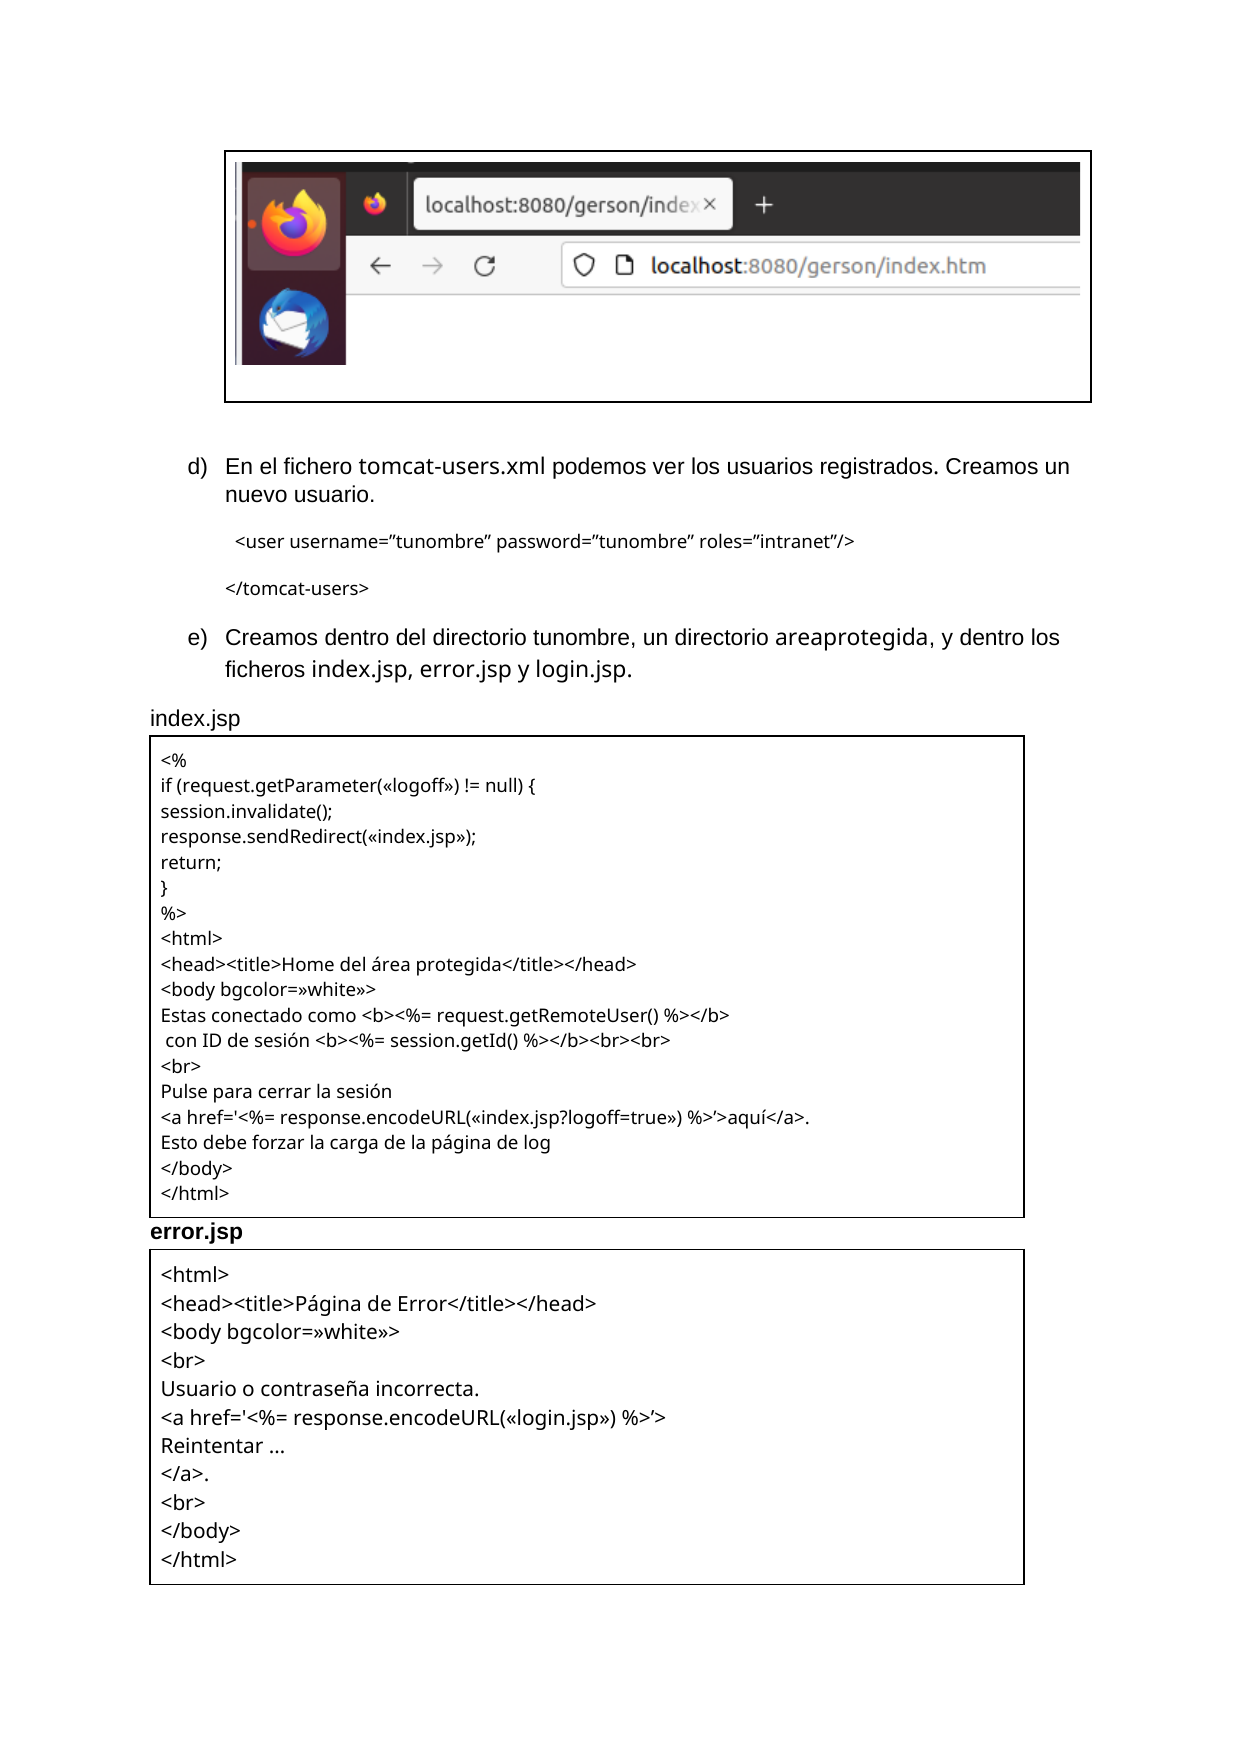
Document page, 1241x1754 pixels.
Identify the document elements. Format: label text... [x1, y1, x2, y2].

text </tomcat-users> [225, 575, 1153, 601]
table_header <% if (request.getParameter(«logoff») != null) { session.invalidate(); response.sendRedirect(«index.jsp»); return; } %> <html> <head><title>Home del área protegida</title></head> <body bgcolor=»white»> Estas conectado como <b><%= request.getRemoteUser() %></b> con ID de sesión <b><%= session.getId() %></b><br><br> <br> Pulse para cerrar la sesión <a href='<%= response.encodeURL(«index.jsp?logoff=true») %>’>aquí</a>. Esto debe forzar la carga de la página de log </body> </html> [151, 737, 1023, 1217]
text index.jsp [150, 705, 1090, 731]
list Creamos dentro del directorio tunombre, un directorio areaprotegida, y dentro los ficheros index.jsp, error.jsp y login.jsp. [187, 621, 1090, 684]
text <user username=”tunombre” password=”tunombre” roles=”intranet”/> [225, 529, 1153, 554]
list En el fichero tomcat-users.xml podemos ver los usuarios registrados. Creamos un nuevo usuario. [187, 450, 1090, 508]
table_header [226, 152, 1090, 401]
text error.jsp [150, 1218, 1090, 1244]
table_header <html> <head><title>Página de Error</title></head> <body bgcolor=»white»> <br> Usuario o contraseña incorrecta. <a href='<%= response.encodeURL(«login.jsp») %>’> Reintentar … </a>. <br> </body> </html> [151, 1250, 1023, 1584]
picture [235, 162, 1080, 365]
